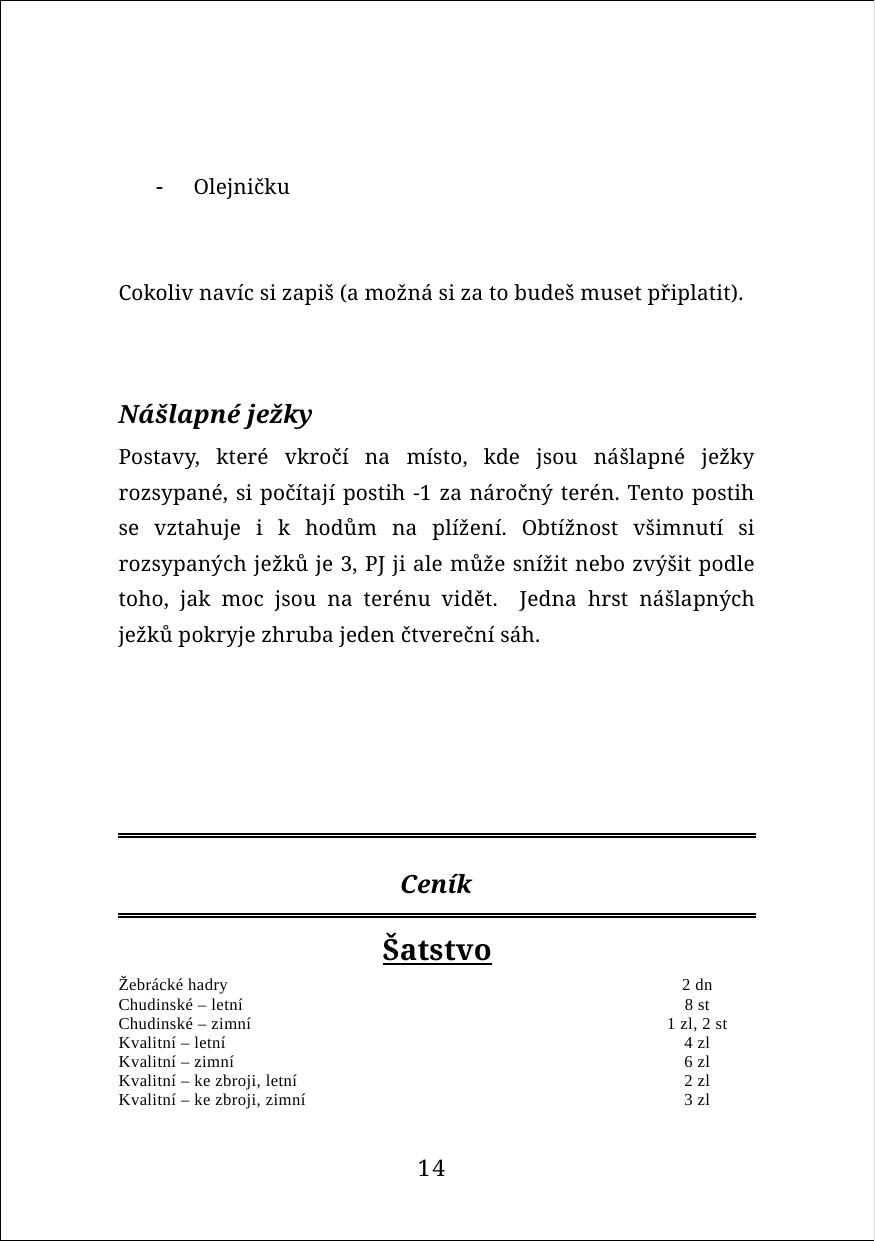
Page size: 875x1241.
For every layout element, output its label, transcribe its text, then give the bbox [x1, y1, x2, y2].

table_cell Žebrácké hadry [118, 975, 638, 994]
table_header Ceník [118, 838, 756, 913]
table_cell 2 zl [638, 1071, 756, 1090]
subtitle Nášlapné ježky [118, 396, 756, 431]
table_cell 3 zl [638, 1090, 756, 1109]
text Postavy, které vkročí na místo, kde jsou nášlapné ježky rozsypané, si počítají postih -1 za náročný terén. Tento postih se vztahuje i k hodům na plížení. Obtížnost všimnutí si rozsypaných ježků je 3, PJ ji ale může snížit nebo zvýšit podle toho, jak moc jsou na terénu vidět. Jedna hrst nášlapných ježků pokryje zhruba jeden čtvereční sáh. [118, 442, 756, 648]
table_cell Kvalitní – ke zbroji, letní [118, 1071, 638, 1090]
table_cell 6 zl [638, 1052, 756, 1071]
text Cokoliv navíc si zapiš (a možná si za to budeš muset připlatit). [118, 278, 756, 307]
table_cell Chudinské – letní [118, 994, 638, 1013]
table_cell 8 st [638, 994, 756, 1013]
table_cell Chudinské – zimní [118, 1014, 638, 1033]
list Olejničku [156, 172, 756, 200]
table_cell 2 dn [638, 975, 756, 994]
table_cell Kvalitní – letní [118, 1033, 638, 1052]
table_cell Šatstvo [118, 918, 756, 975]
table_cell Kvalitní – zimní [118, 1052, 638, 1071]
table_cell Kvalitní – ke zbroji, zimní [118, 1090, 638, 1109]
table_cell 4 zl [638, 1033, 756, 1052]
table_cell 1 zl, 2 st [638, 1014, 756, 1033]
